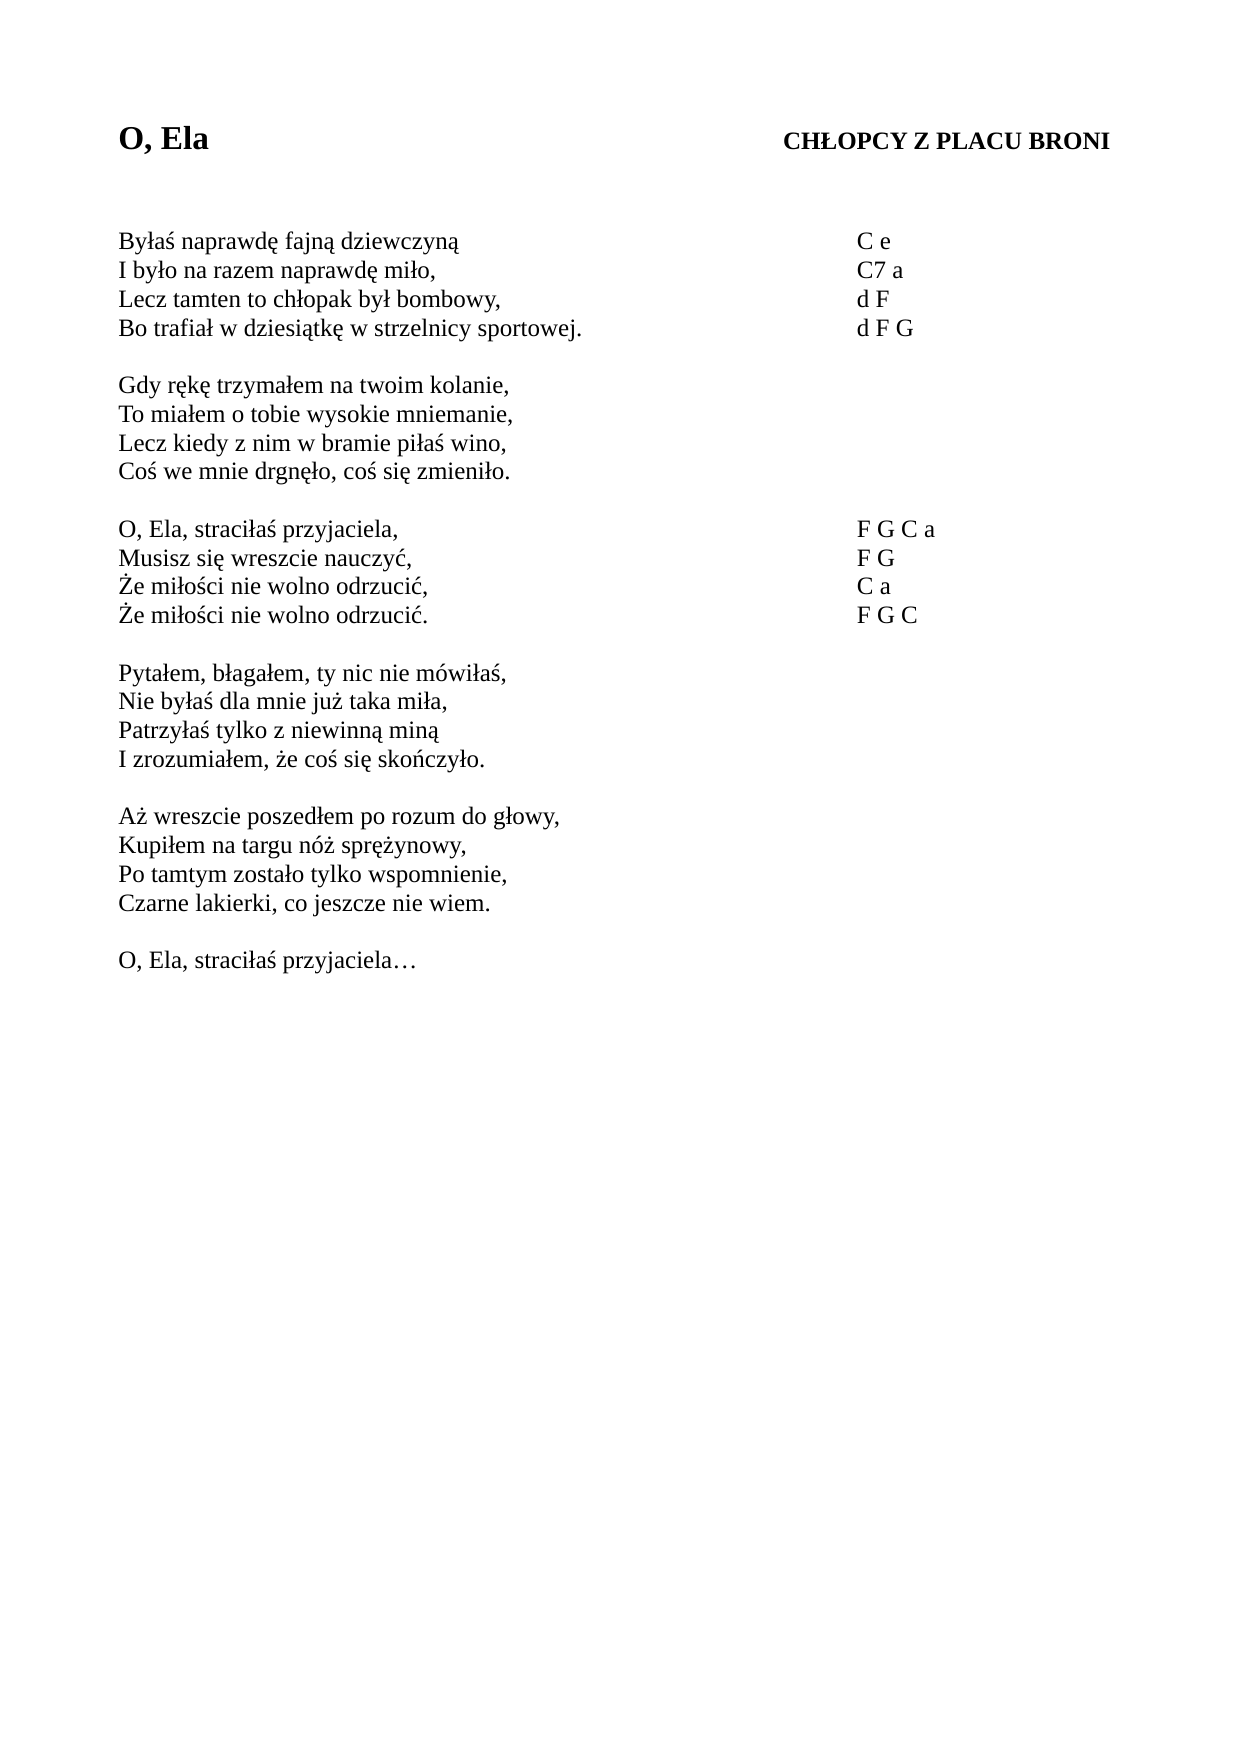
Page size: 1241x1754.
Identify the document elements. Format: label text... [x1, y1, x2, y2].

text Byłaś naprawdę fajną dziewczyną C e [118, 226, 1122, 255]
text Kupiłem na targu nóż sprężynowy, [118, 830, 1122, 859]
text Musisz się wreszcie nauczyć, F G [118, 543, 1122, 571]
text Że miłości nie wolno odrzucić, C a [118, 571, 1122, 600]
text Bo trafiał w dziesiątkę w strzelnicy sportowej. d F G [118, 313, 1122, 341]
subtitle O, Ela CHŁOPCY Z PLACU BRONI [118, 118, 1122, 156]
text Lecz tamten to chłopak był bombowy, d F [118, 284, 1122, 313]
text Czarne lakierki, co jeszcze nie wiem. [118, 888, 1122, 916]
text I zrozumiałem, że coś się skończyło. [118, 744, 1122, 773]
text Gdy rękę trzymałem na twoim kolanie, [118, 370, 1122, 399]
text Pytałem, błagałem, ty nic nie mówiłaś, [118, 658, 1122, 686]
text Coś we mnie drgnęło, coś się zmieniło. [118, 456, 1122, 485]
text O, Ela, straciłaś przyjaciela, F G C a [118, 514, 1122, 543]
text Po tamtym zostało tylko wspomnienie, [118, 859, 1122, 888]
text Nie byłaś dla mnie już taka miła, [118, 686, 1122, 715]
text Patrzyłaś tylko z niewinną miną [118, 715, 1122, 744]
text O, Ela, straciłaś przyjaciela… [118, 945, 1122, 974]
text Aż wreszcie poszedłem po rozum do głowy, [118, 801, 1122, 830]
text I było na razem naprawdę miło, C7 a [118, 255, 1122, 284]
text Lecz kiedy z nim w bramie piłaś wino, [118, 428, 1122, 456]
text Że miłości nie wolno odrzucić. F G C [118, 600, 1122, 629]
text To miałem o tobie wysokie mniemanie, [118, 399, 1122, 428]
